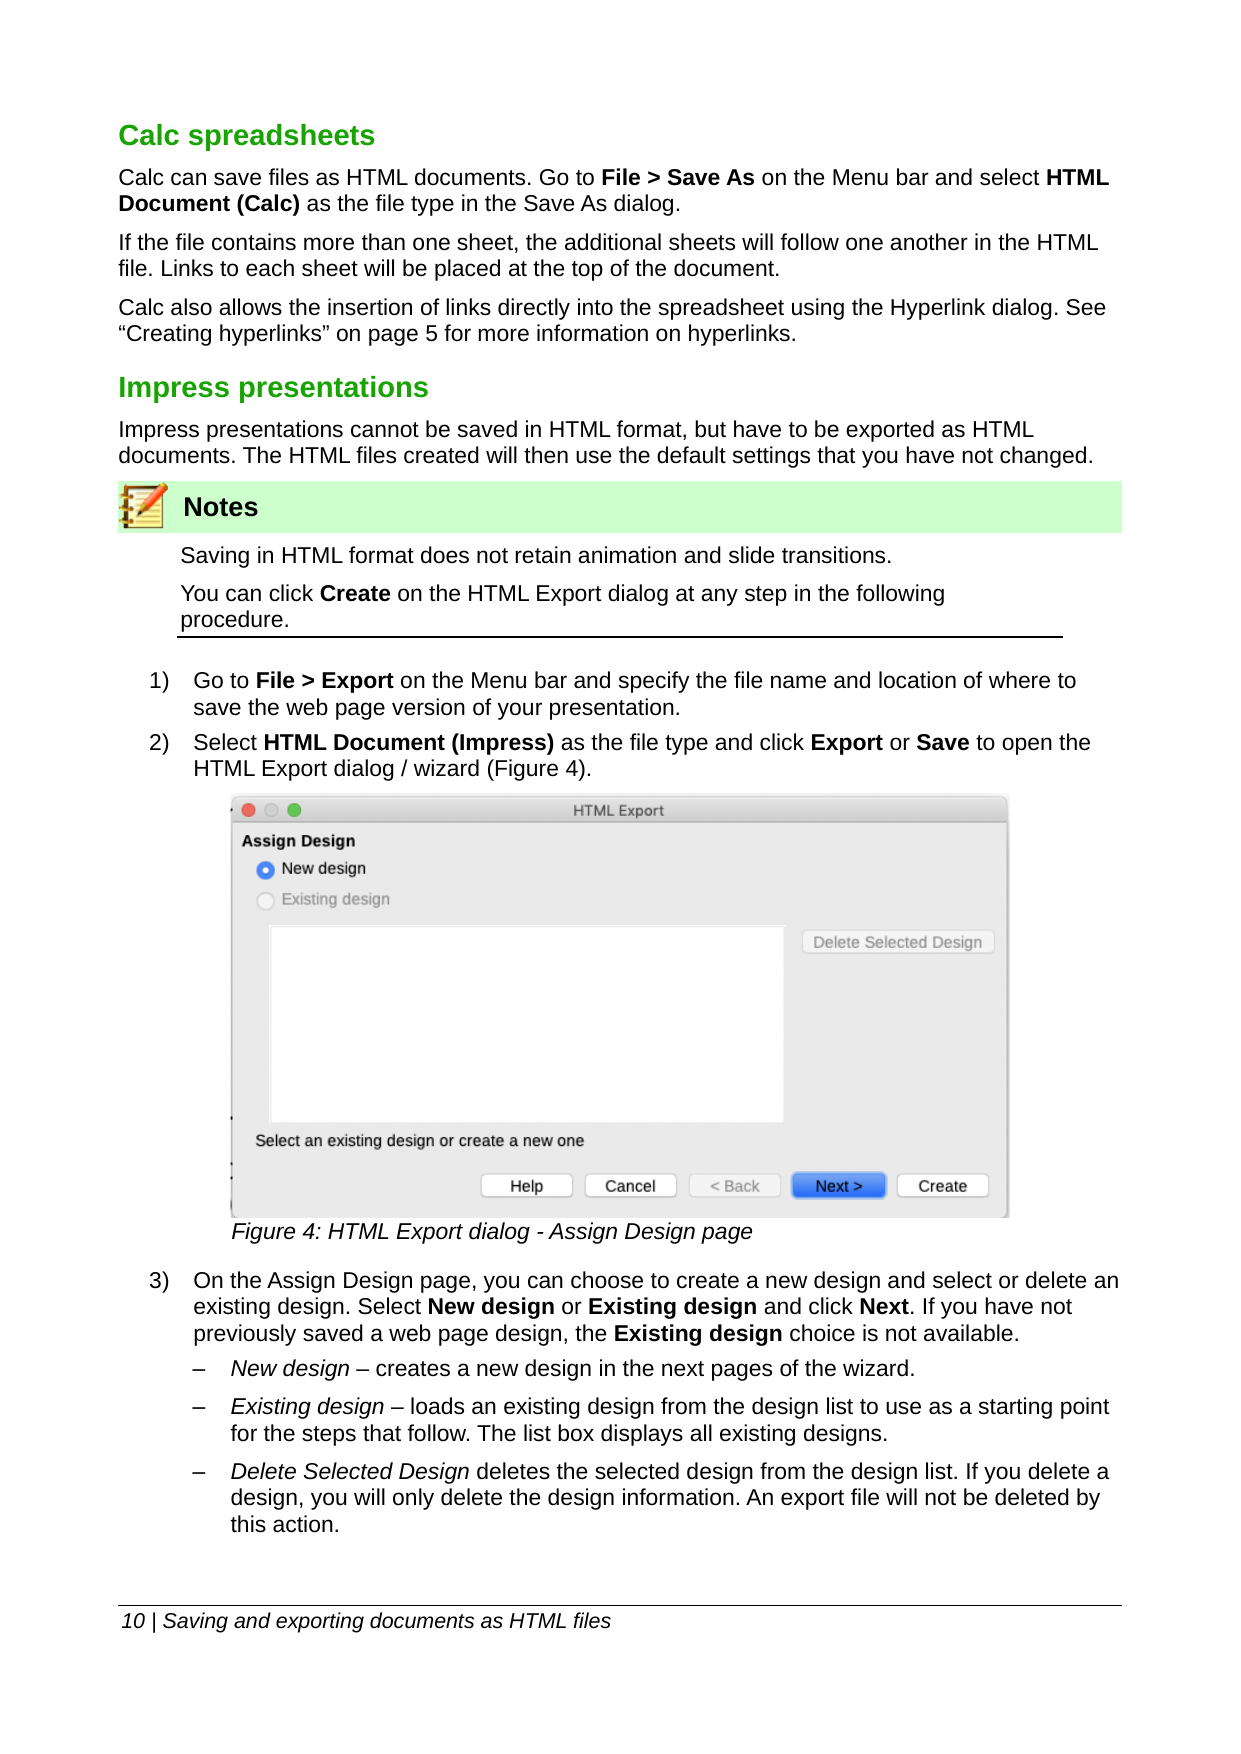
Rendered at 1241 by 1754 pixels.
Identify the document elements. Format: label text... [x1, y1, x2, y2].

picture [119, 481, 170, 532]
subtitle Notes [118, 481, 1122, 533]
text Saving in HTML format does not retain animation and slide transitions. [177, 539, 1063, 568]
subtitle Impress presentations [118, 370, 1122, 404]
text You can click Create on the HTML Export dialog at any step in the following procedure. [177, 577, 1063, 636]
text Calc also allows the insertion of links directly into the spreadsheet using the Hyperlink dialog. See “Creating hyperlinks” on page 5 for more information on hyperlinks. [118, 294, 1122, 347]
list Go to File > Export on the Menu bar and specify the file name and location of where to save the web page version of your presentation. [169, 667, 1122, 720]
list New design – creates a new design in the next pages of the wizard. [192, 1355, 1122, 1381]
text Figure 4: HTML Export dialog - Assign Design page [231, 1218, 1009, 1244]
subtitle Calc spreadsheets [118, 118, 1122, 152]
picture [230, 793, 1010, 1218]
list Existing design – loads an existing design from the design list to use as a starting point for the steps that follow. The list box displays all existing designs. [192, 1393, 1122, 1446]
text If the file contains more than one sheet, the additional sheets will follow one another in the HTML file. Links to each sheet will be placed at the top of the document. [118, 229, 1122, 281]
list Select HTML Document (Impress) as the file type and click Export or Save to open the HTML Export dialog / wizard (Figure 4). [169, 729, 1122, 781]
list Delete Selected Design deletes the selected design from the design list. If you delete a design, you will only delete the design information. An export file will not be deleted by this action. [192, 1458, 1122, 1537]
text Calc can save files as HTML documents. Go to File > Save As on the Menu bar and select HTML Document (Calc) as the file type in the Save As dialog. [118, 163, 1122, 216]
text Impress presentations cannot be saved in HTML format, but have to be exported as HTML documents. The HTML files created will then use the default settings that you have not changed. [118, 416, 1122, 468]
list On the Assign Design page, you can choose to create a new design and select or delete an existing design. Select New design or Existing design and click Next. If you have not previously saved a web page design, the Existing design choice is not available. [169, 1267, 1122, 1346]
